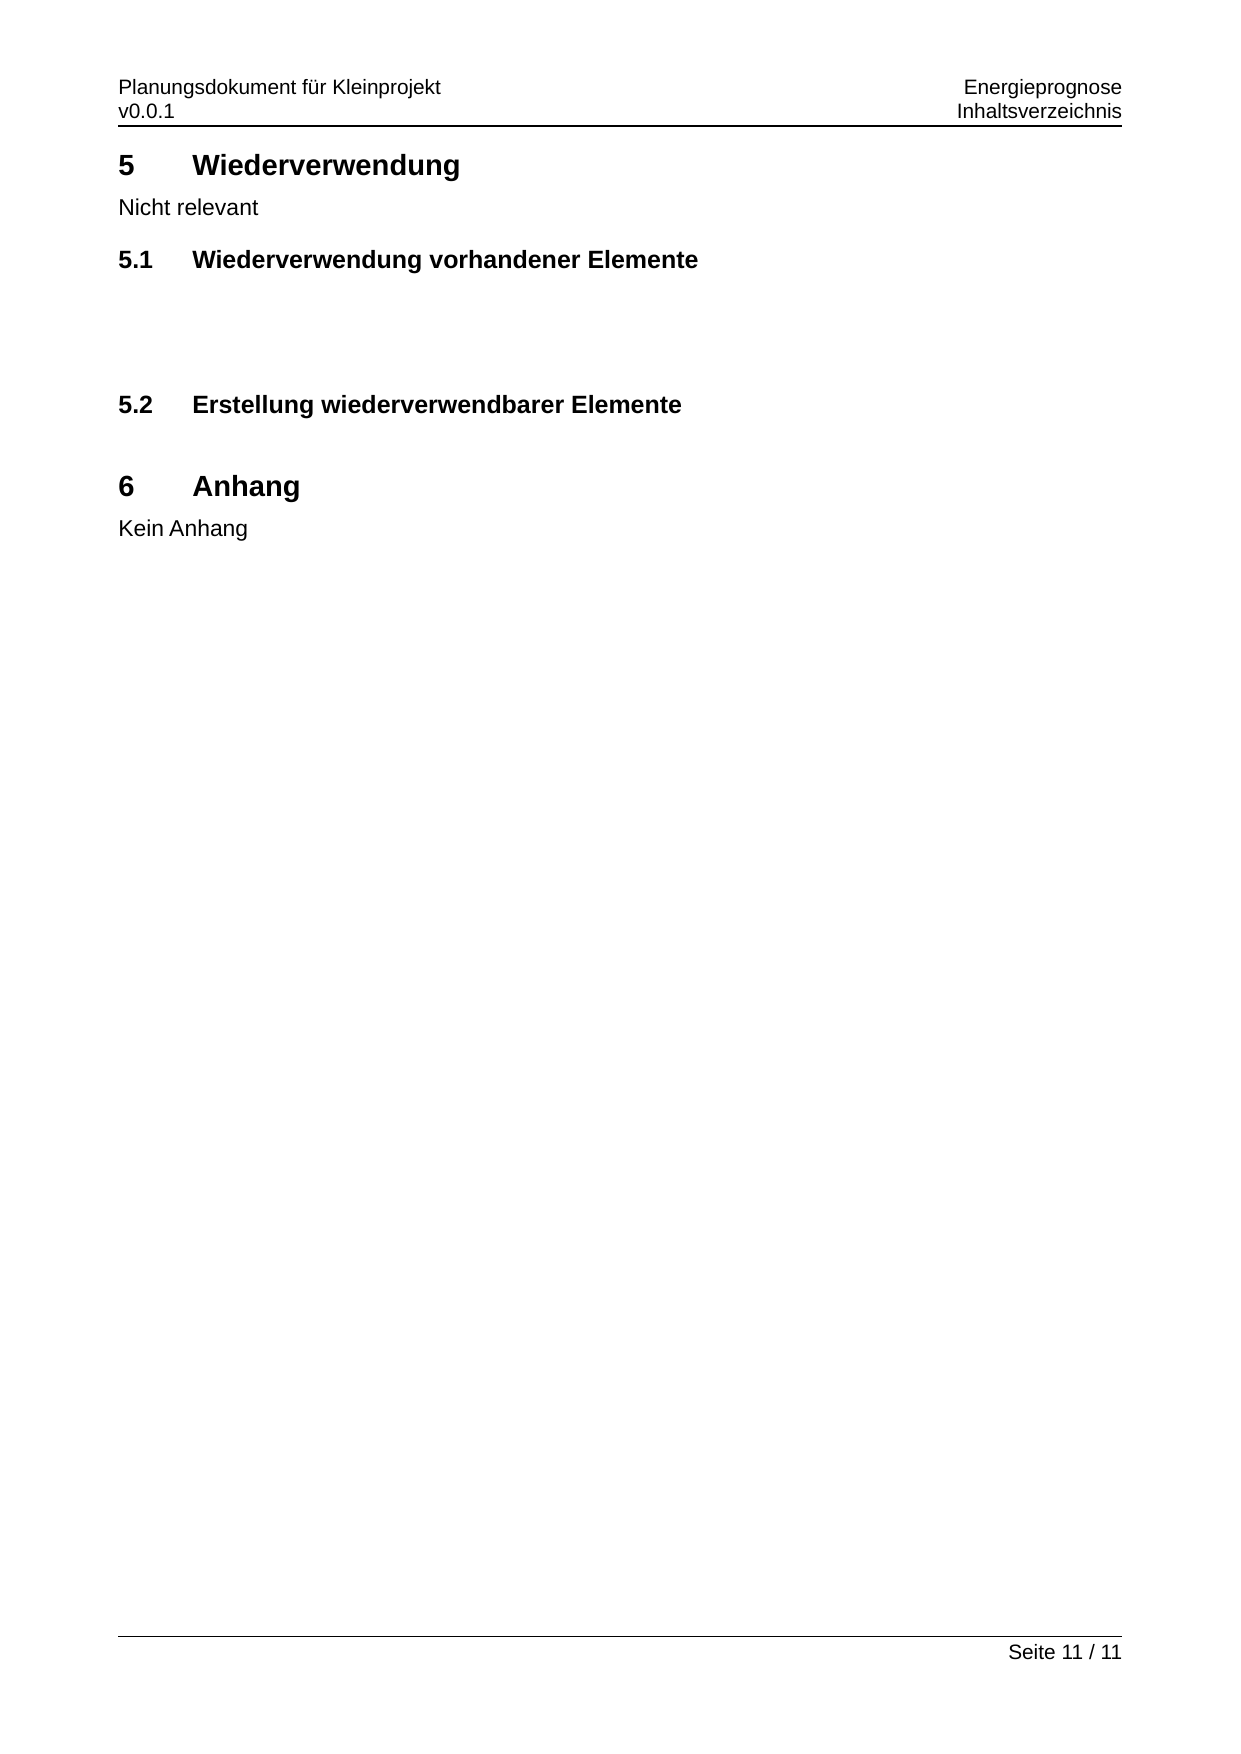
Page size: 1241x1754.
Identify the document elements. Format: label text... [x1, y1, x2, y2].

text Kein Anhang [118, 515, 1122, 542]
subtitle Erstellung wiederverwendbarer Elemente [118, 390, 1122, 419]
subtitle Wiederverwendung [118, 148, 1122, 181]
text Nicht relevant [118, 194, 1122, 220]
subtitle Anhang [118, 469, 1122, 503]
subtitle Wiederverwendung vorhandener Elemente [118, 245, 1122, 274]
